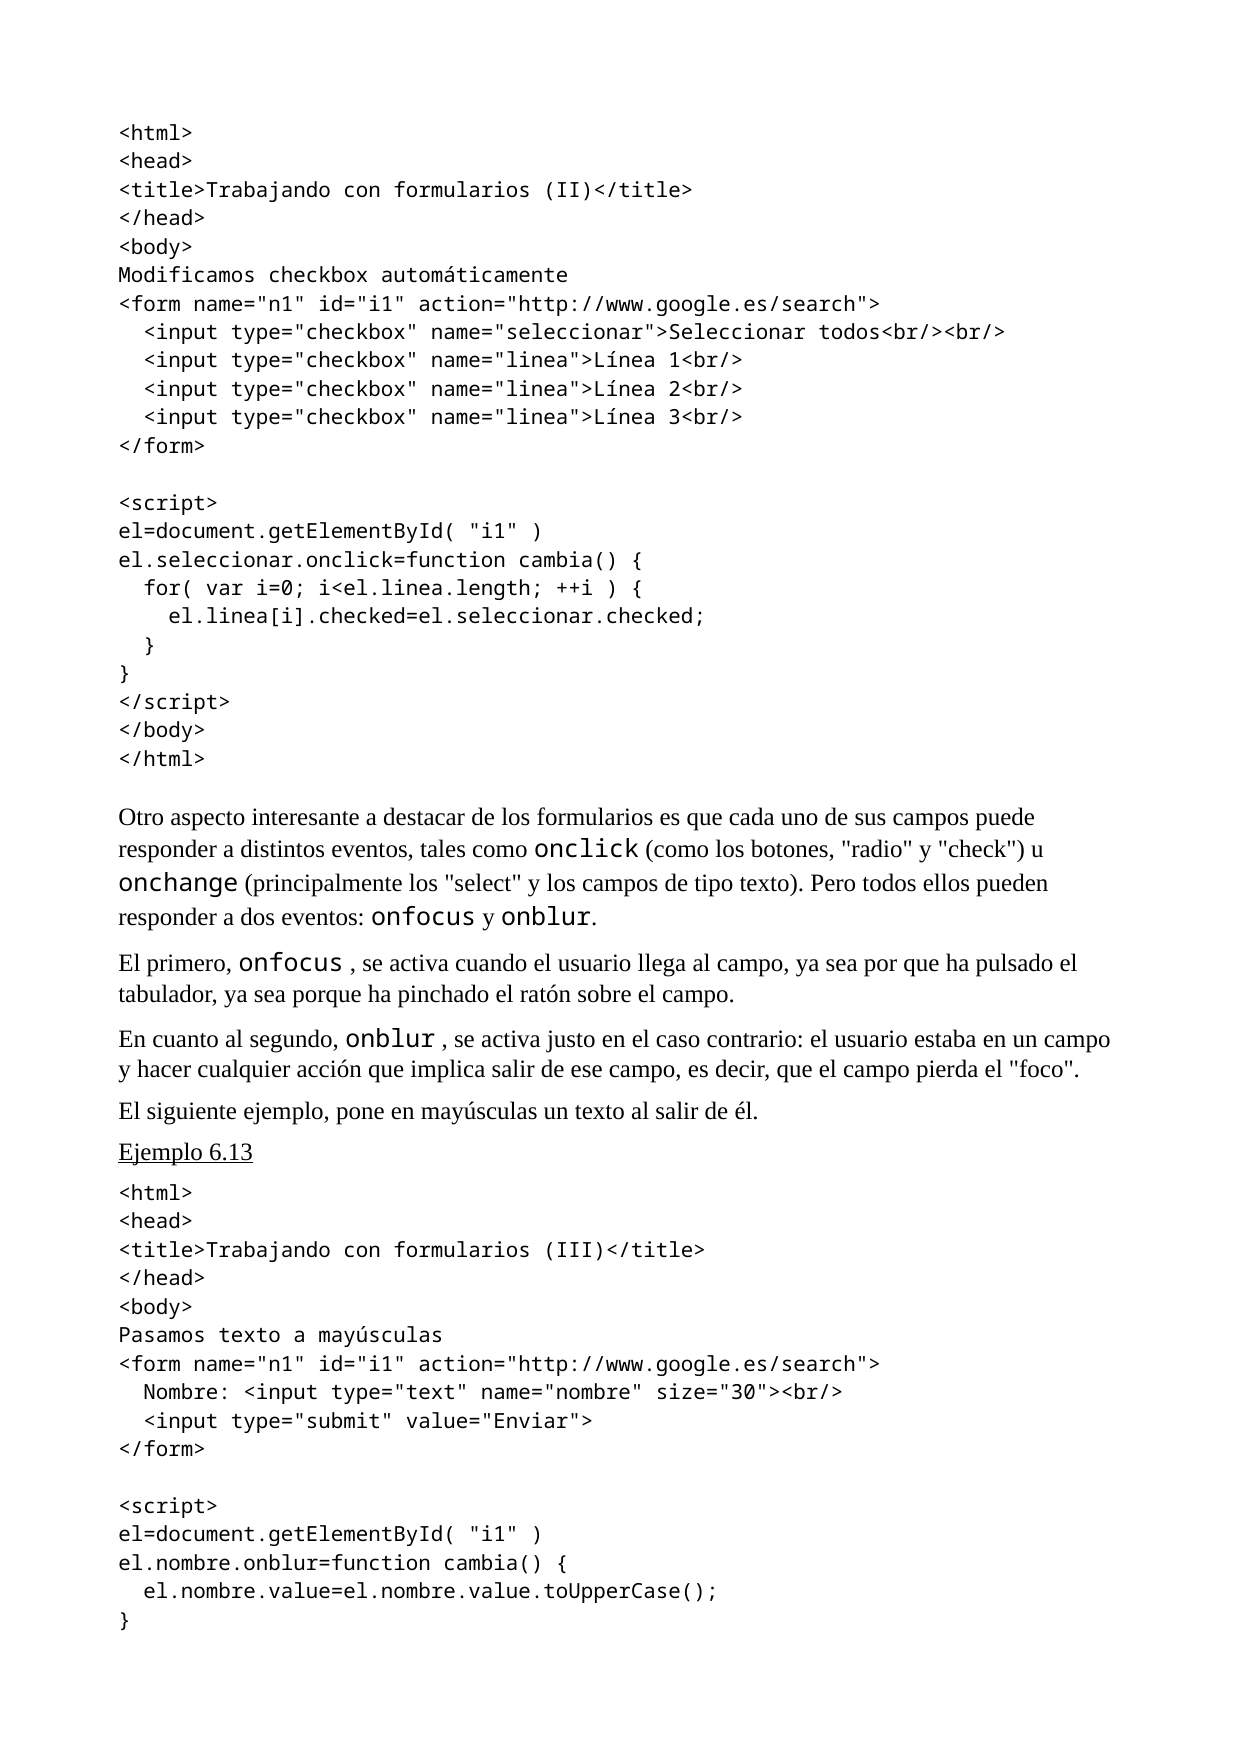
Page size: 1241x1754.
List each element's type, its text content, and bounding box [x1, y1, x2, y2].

text <form name="n1" id="i1" action="http://www.google.es/search"> [118, 1349, 1122, 1377]
text </body> [118, 715, 1122, 744]
text <body> [118, 1292, 1122, 1320]
text <script> [118, 1491, 1122, 1519]
text el.nombre.onblur=function cambia() { [118, 1548, 1122, 1576]
text Pasamos texto a mayúsculas [118, 1320, 1122, 1349]
text <html> [118, 1178, 1122, 1207]
text El siguiente ejemplo, pone en mayúsculas un texto al salir de él. [118, 1096, 1122, 1124]
text el=document.getElementById( "i1" ) [118, 1519, 1122, 1548]
text <head> [118, 147, 1122, 175]
text </script> [118, 687, 1122, 715]
text Otro aspecto interesante a destacar de los formularios es que cada uno de sus campos puede responder a distintos eventos, tales como onclick (como los botones, "radio" y "check") u onchange (principalmente los "select" y los campos de tipo texto). Pero todos ellos pueden responder a dos eventos: onfocus y onblur. [118, 802, 1122, 933]
text <title>Trabajando con formularios (III)</title> [118, 1235, 1122, 1263]
text </head> [118, 1263, 1122, 1292]
text </head> [118, 203, 1122, 232]
text <input type="submit" value="Enviar"> [118, 1406, 1122, 1434]
text el.linea[i].checked=el.seleccionar.checked; [118, 602, 1122, 630]
text <body> [118, 232, 1122, 260]
text <input type="checkbox" name="linea">Línea 1<br/> [118, 346, 1122, 374]
text el.nombre.value=el.nombre.value.toUpperCase(); [118, 1576, 1122, 1605]
text } [118, 1605, 1122, 1633]
text Nombre: <input type="text" name="nombre" size="30"><br/> [118, 1377, 1122, 1406]
text <script> [118, 488, 1122, 516]
text <head> [118, 1207, 1122, 1235]
text </form> [118, 431, 1122, 459]
text Modificamos checkbox automáticamente [118, 260, 1122, 289]
text </form> [118, 1434, 1122, 1463]
text el.seleccionar.onclick=function cambia() { [118, 545, 1122, 573]
text <form name="n1" id="i1" action="http://www.google.es/search"> [118, 289, 1122, 317]
text <html> [118, 118, 1122, 147]
text } [118, 658, 1122, 687]
text <input type="checkbox" name="seleccionar">Seleccionar todos<br/><br/> [118, 317, 1122, 346]
text <title>Trabajando con formularios (II)</title> [118, 175, 1122, 203]
text </html> [118, 744, 1122, 772]
text <input type="checkbox" name="linea">Línea 3<br/> [118, 402, 1122, 431]
text } [118, 630, 1122, 658]
text El primero, onfocus , se activa cuando el usuario llega al campo, ya sea por que ha pulsado el tabulador, ya sea porque ha pinchado el ratón sobre el campo. [118, 945, 1122, 1008]
text Ejemplo 6.13 [118, 1137, 1122, 1166]
text for( var i=0; i<el.linea.length; ++i ) { [118, 573, 1122, 602]
text En cuanto al segundo, onblur , se activa justo en el caso contrario: el usuario estaba en un campo y hacer cualquier acción que implica salir de ese campo, es decir, que el campo pierda el "foco". [118, 1020, 1122, 1083]
text <input type="checkbox" name="linea">Línea 2<br/> [118, 374, 1122, 402]
text el=document.getElementById( "i1" ) [118, 516, 1122, 545]
